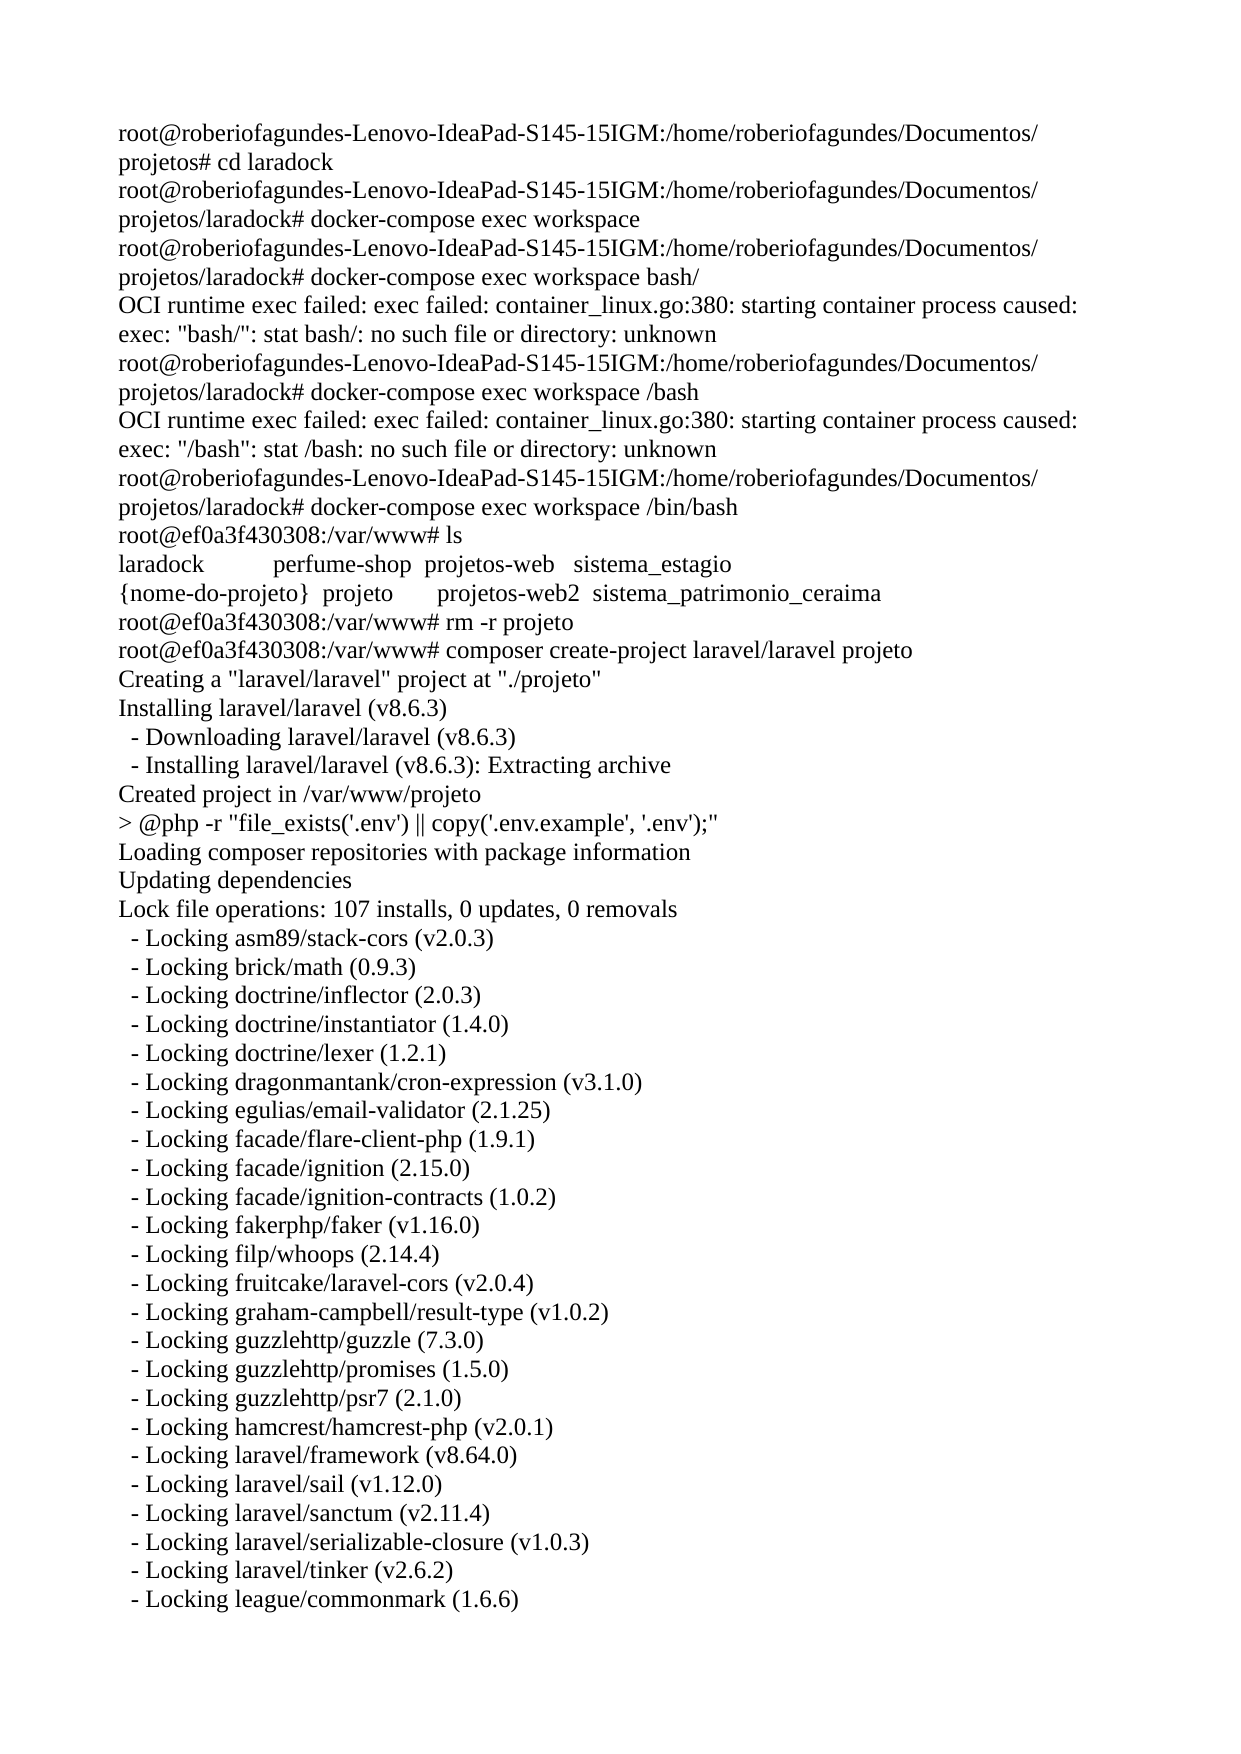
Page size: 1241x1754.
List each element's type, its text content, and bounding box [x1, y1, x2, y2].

text OCI runtime exec failed: exec failed: container_linux.go:380: starting container process caused: exec: "bash/": stat bash/: no such file or directory: unknown [118, 291, 1122, 348]
text - Locking filp/whoops (2.14.4) [118, 1239, 1122, 1268]
text - Locking laravel/framework (v8.64.0) [118, 1441, 1122, 1469]
text - Locking guzzlehttp/guzzle (7.3.0) [118, 1326, 1122, 1354]
text root@roberiofagundes-Lenovo-IdeaPad-S145-15IGM:/home/roberiofagundes/Documentos/projetos/laradock# docker-compose exec workspace [118, 176, 1122, 233]
text - Locking asm89/stack-cors (v2.0.3) [118, 923, 1122, 952]
text root@roberiofagundes-Lenovo-IdeaPad-S145-15IGM:/home/roberiofagundes/Documentos/projetos/laradock# docker-compose exec workspace /bash [118, 348, 1122, 406]
text Created project in /var/www/projeto [118, 779, 1122, 808]
text root@ef0a3f430308:/var/www# rm -r projeto [118, 607, 1122, 636]
text - Installing laravel/laravel (v8.6.3): Extracting archive [118, 751, 1122, 779]
text - Locking egulias/email-validator (2.1.25) [118, 1096, 1122, 1124]
text root@ef0a3f430308:/var/www# composer create-project laravel/laravel projeto [118, 636, 1122, 664]
text - Locking doctrine/instantiator (1.4.0) [118, 1009, 1122, 1038]
text - Locking graham-campbell/result-type (v1.0.2) [118, 1297, 1122, 1326]
text - Locking fruitcake/laravel-cors (v2.0.4) [118, 1268, 1122, 1297]
text - Locking doctrine/lexer (1.2.1) [118, 1038, 1122, 1067]
text Creating a "laravel/laravel" project at "./projeto" [118, 664, 1122, 693]
text - Locking laravel/serializable-closure (v1.0.3) [118, 1527, 1122, 1556]
text - Locking fakerphp/faker (v1.16.0) [118, 1211, 1122, 1239]
text - Locking doctrine/inflector (2.0.3) [118, 981, 1122, 1009]
text root@ef0a3f430308:/var/www# ls [118, 521, 1122, 549]
text - Locking facade/ignition-contracts (1.0.2) [118, 1182, 1122, 1211]
text - Locking facade/flare-client-php (1.9.1) [118, 1124, 1122, 1153]
text - Locking dragonmantank/cron-expression (v3.1.0) [118, 1067, 1122, 1096]
text - Locking league/commonmark (1.6.6) [118, 1584, 1122, 1613]
text > @php -r "file_exists('.env') || copy('.env.example', '.env');" [118, 808, 1122, 837]
text - Locking facade/ignition (2.15.0) [118, 1153, 1122, 1182]
text {nome-do-projeto} projeto projetos-web2 sistema_patrimonio_ceraima [118, 578, 1122, 607]
text - Locking laravel/tinker (v2.6.2) [118, 1556, 1122, 1584]
text Installing laravel/laravel (v8.6.3) [118, 693, 1122, 722]
text OCI runtime exec failed: exec failed: container_linux.go:380: starting container process caused: exec: "/bash": stat /bash: no such file or directory: unknown [118, 406, 1122, 463]
text Loading composer repositories with package information [118, 837, 1122, 866]
text - Locking brick/math (0.9.3) [118, 952, 1122, 981]
text - Locking laravel/sail (v1.12.0) [118, 1469, 1122, 1498]
text Updating dependencies [118, 866, 1122, 894]
text root@roberiofagundes-Lenovo-IdeaPad-S145-15IGM:/home/roberiofagundes/Documentos/projetos# cd laradock [118, 118, 1122, 176]
text root@roberiofagundes-Lenovo-IdeaPad-S145-15IGM:/home/roberiofagundes/Documentos/projetos/laradock# docker-compose exec workspace /bin/bash [118, 463, 1122, 521]
text - Locking hamcrest/hamcrest-php (v2.0.1) [118, 1412, 1122, 1441]
text - Downloading laravel/laravel (v8.6.3) [118, 722, 1122, 751]
text laradock perfume-shop projetos-web sistema_estagio [118, 549, 1122, 578]
text root@roberiofagundes-Lenovo-IdeaPad-S145-15IGM:/home/roberiofagundes/Documentos/projetos/laradock# docker-compose exec workspace bash/ [118, 233, 1122, 291]
text - Locking guzzlehttp/psr7 (2.1.0) [118, 1383, 1122, 1412]
text - Locking guzzlehttp/promises (1.5.0) [118, 1354, 1122, 1383]
text Lock file operations: 107 installs, 0 updates, 0 removals [118, 894, 1122, 923]
text - Locking laravel/sanctum (v2.11.4) [118, 1498, 1122, 1527]
